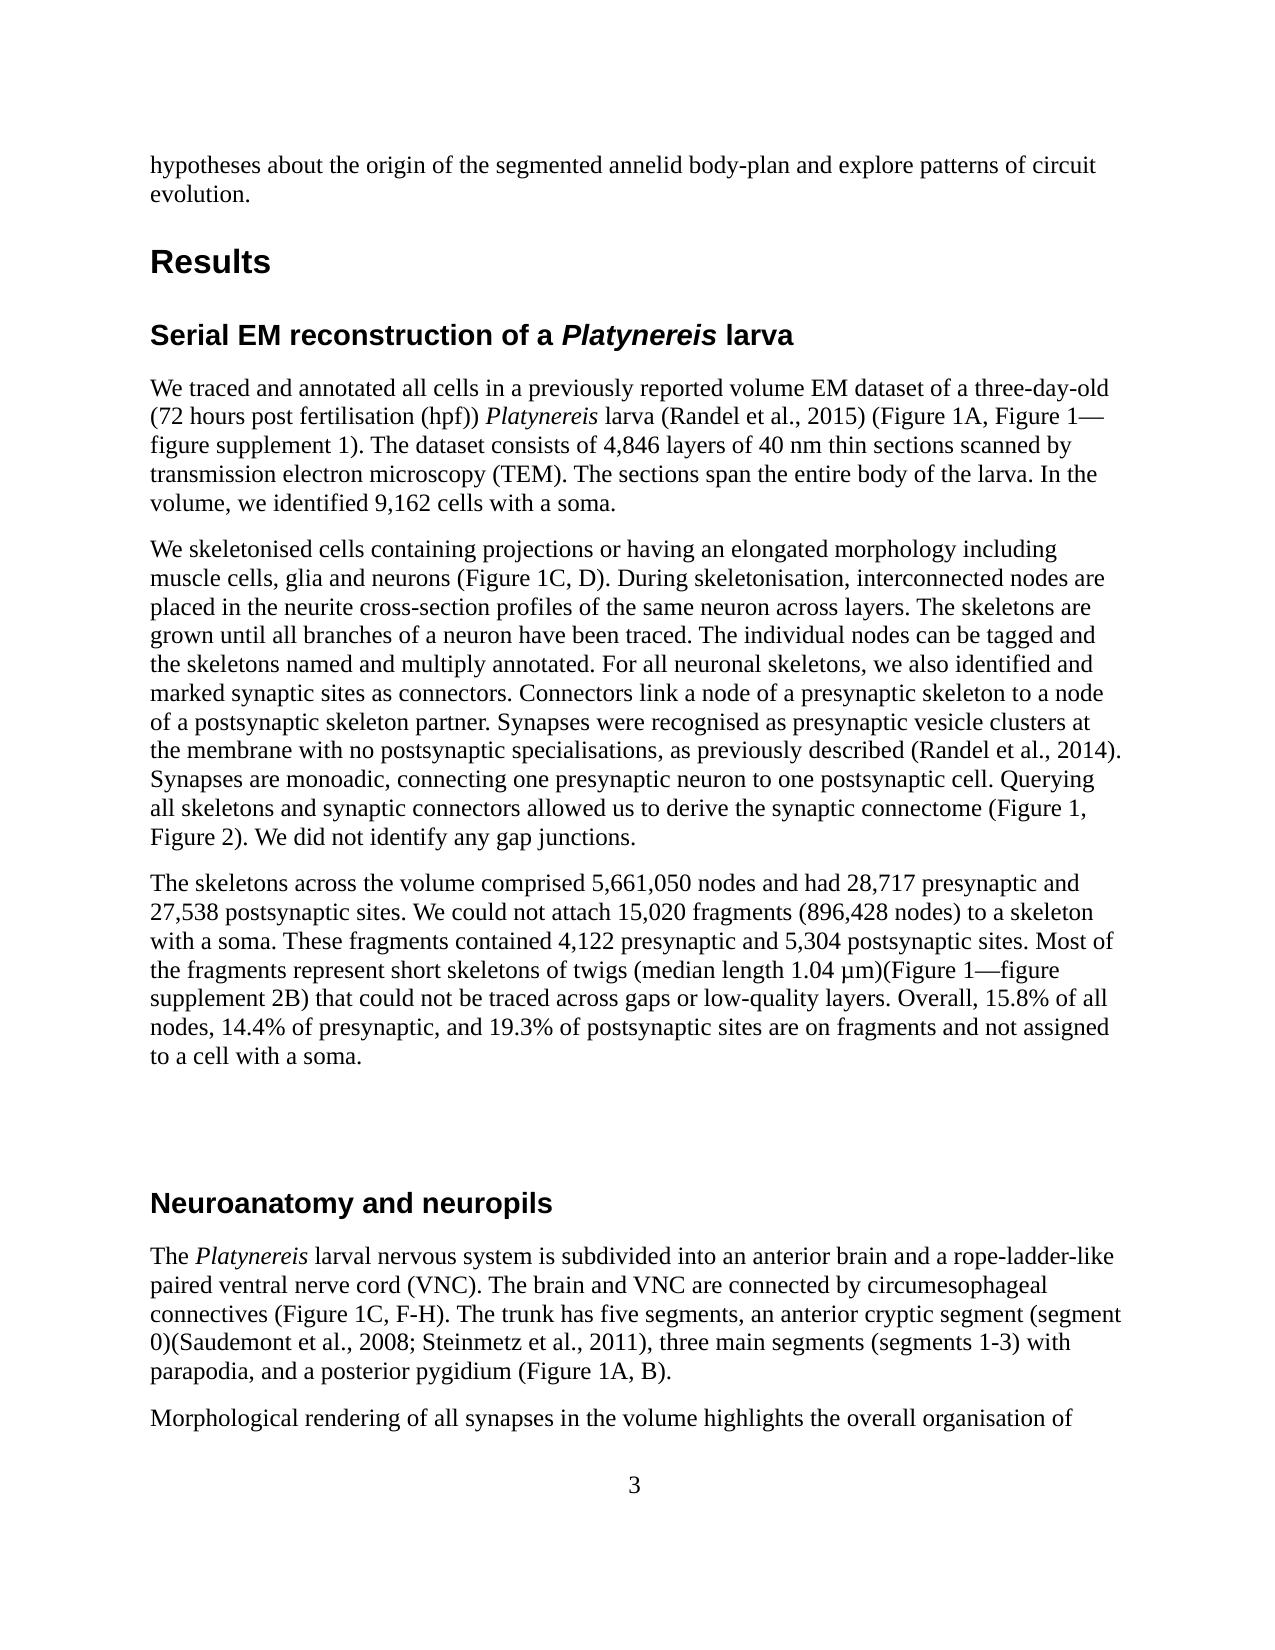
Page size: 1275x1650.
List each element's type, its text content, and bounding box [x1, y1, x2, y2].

text The Platynereis larval nervous system is subdivided into an anterior brain and a rope-ladder-like paired ventral nerve cord (VNC). The brain and VNC are connected by circumesophageal connectives (Figure 1C, F-H). The trunk has five segments, an anterior cryptic segment (segment 0)(Saudemont et al., 2008; Steinmetz et al., 2011), three main segments (segments 1-3) with parapodia, and a posterior pygidium (Figure 1A, B). [150, 1241, 1125, 1385]
text We skeletonised cells containing projections or having an elongated morphology including muscle cells, glia and neurons (Figure 1C, D). During skeletonisation, interconnected nodes are placed in the neurite cross-section profiles of the same neuron across layers. The skeletons are grown until all branches of a neuron have been traced. The individual nodes can be tagged and the skeletons named and multiply annotated. For all neuronal skeletons, we also identified and marked synaptic sites as connectors. Connectors link a node of a presynaptic skeleton to a node of a postsynaptic skeleton partner. Synapses were recognised as presynaptic vesicle clusters at the membrane with no postsynaptic specialisations, as previously described (Randel et al., 2014). Synapses are monoadic, connecting one presynaptic neuron to one postsynaptic cell. Querying all skeletons and synaptic connectors allowed us to derive the synaptic connectome (Figure 1, Figure 2). We did not identify any gap junctions. [150, 534, 1125, 851]
subtitle Serial EM reconstruction of a Platynereis larva [150, 318, 1125, 351]
text We traced and annotated all cells in a previously reported volume EM dataset of a three-day-old (72 hours post fertilisation (hpf)) Platynereis larva (Randel et al., 2015) (Figure 1A, Figure 1—figure supplement 1). The dataset consists of 4,846 layers of 40 nm thin sections scanned by transmission electron microscopy (TEM). The sections span the entire body of the larva. In the volume, we identified 9,162 cells with a soma. [150, 373, 1125, 516]
text The skeletons across the volume comprised 5,661,050 nodes and had 28,717 presynaptic and 27,538 postsynaptic sites. We could not attach 15,020 fragments (896,428 nodes) to a skeleton with a soma. These fragments contained 4,122 presynaptic and 5,304 postsynaptic sites. Most of the fragments represent short skeletons of twigs (median length 1.04 µm)(Figure 1—figure supplement 2B) that could not be traced across gaps or low-quality layers. Overall, 15.8% of all nodes, 14.4% of presynaptic, and 19.3% of postsynaptic sites are on fragments and not assigned to a cell with a soma. [150, 868, 1125, 1070]
subtitle Results [150, 241, 1125, 280]
text hypotheses about the origin of the segmented annelid body-plan and explore patterns of circuit evolution. [150, 150, 1125, 207]
text Morphological rendering of all synapses in the volume highlights the overall organisation of [150, 1403, 1125, 1432]
subtitle Neuroanatomy and neuropils [150, 1186, 1125, 1220]
